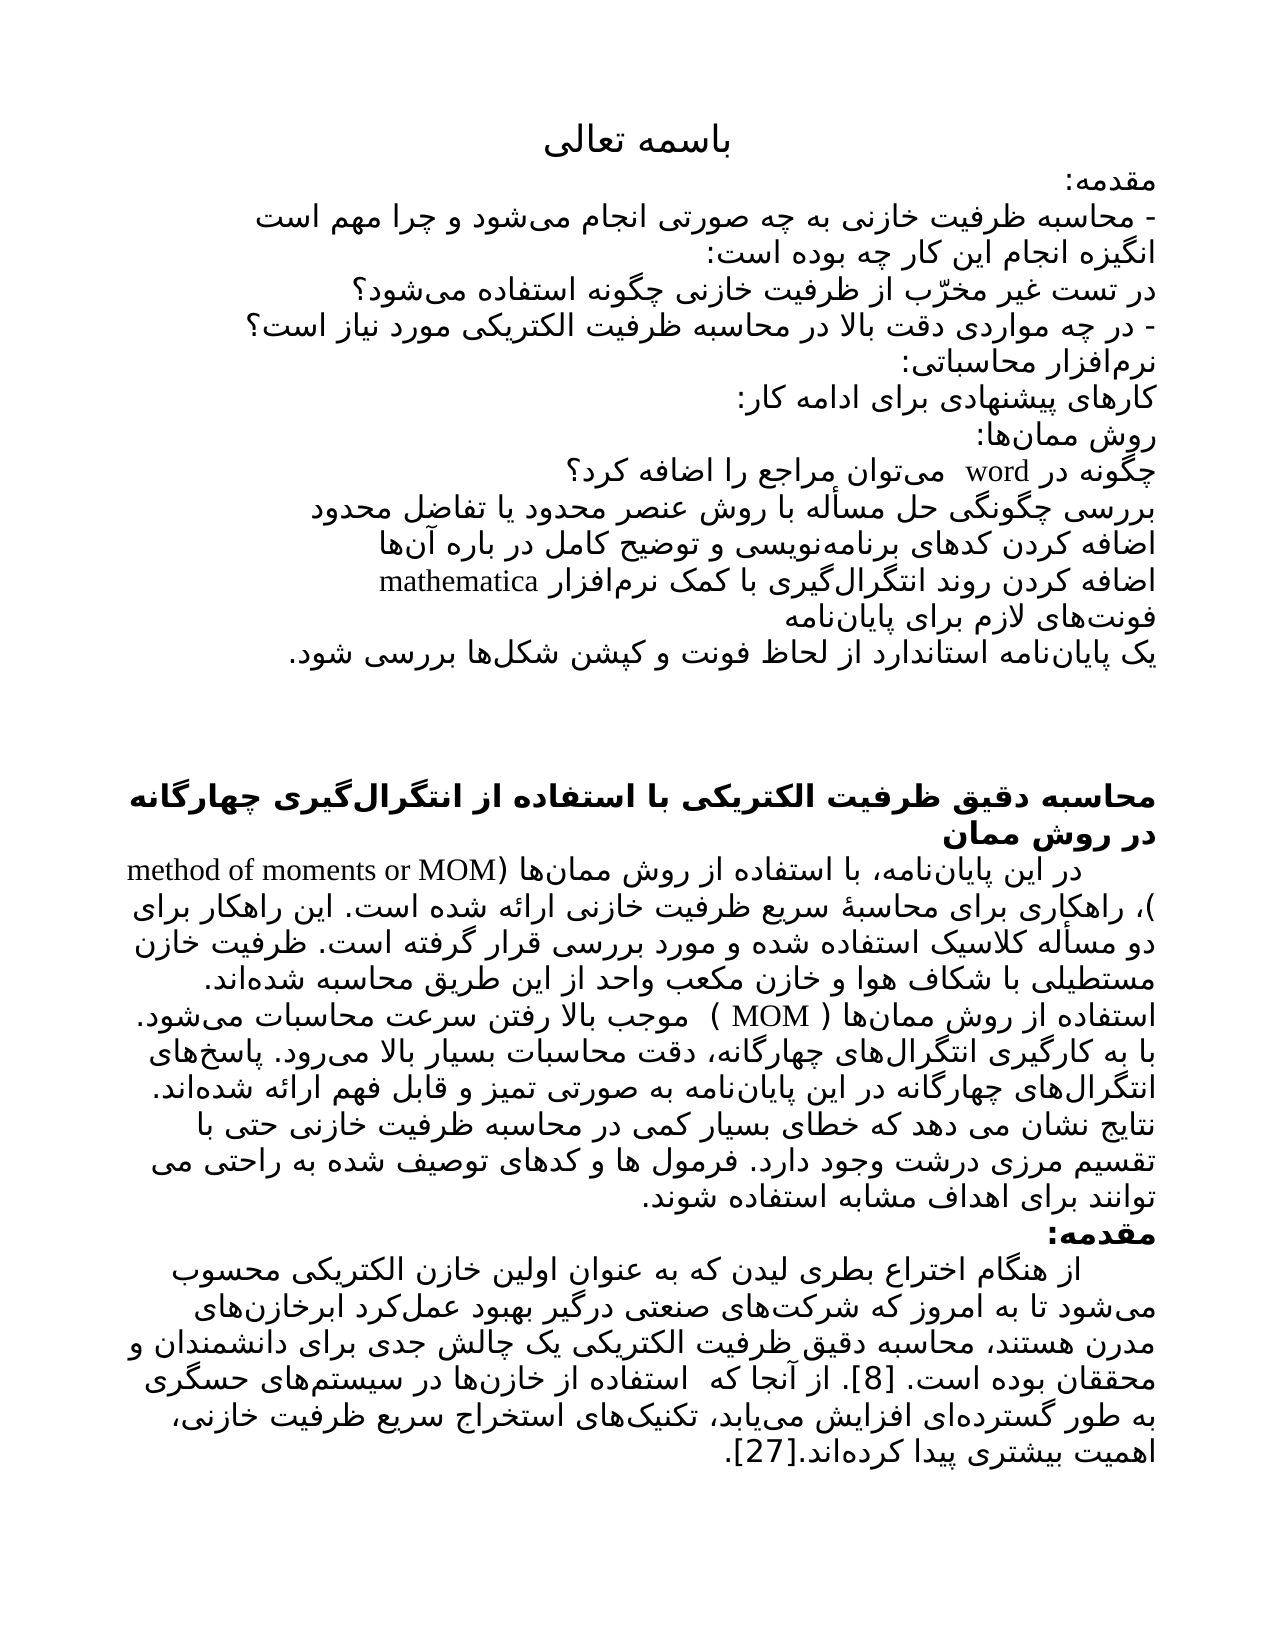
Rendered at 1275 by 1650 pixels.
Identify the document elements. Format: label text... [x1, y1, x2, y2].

text یک پایان‌نامه استاندارد از لحاظ فونت و کپشن شکل‌ها بررسی شود. [118, 634, 1157, 671]
text از هنگام اختراع بطری لیدن که به عنوان اولین خازن الکتریکی محسوب می‌شود تا به امروز که شرکت‌های صنعتی درگیر بهبود عمل‌کرد ابرخازن‌های مدرن هستند، محاسبه دقیق ظرفیت الکتریکی یک چالش جدی برای دانشمندان و محققان بوده است. [8]. از آنجا که استفاده از خازن‌ها در سیستم‌های حسگری به طور گسترده‌ای افزایش می‌یابد، تکنیک‌های استخراج سریع ظرفیت خازنی، اهمیت بیشتری پیدا کرده‌اند.[27]. [118, 1252, 1157, 1470]
text - در چه مواردی دقت بالا در محاسبه ظرفیت الکتریکی مورد نیاز است؟ [118, 307, 1157, 343]
text بررسی چگونگی حل مسأله با روش عنصر محدود یا تفاضل محدود [118, 489, 1157, 525]
text در این پایان‌نامه، با استفاده از روش ممان‌ها (method of moments or MOM )، راهکاری برای محاسبهٔ سریع ظرفیت خازنی ارائه شده است. این راهکار برای دو مسأله کلاسیک استفاده شده و مورد بررسی قرار گرفته است. ظرفیت خازن مستطیلی با شکاف هوا و خازن مکعب واحد از این طریق محاسبه شده‌اند. استفاده از روش ممان‌ها ( MOM ) موجب بالا رفتن سرعت محاسبات می‌شود. با به کارگیری انتگرال‌های چهارگانه، دقت محاسبات بسیار بالا می‌رود. پاسخ‌های انتگرال‌های چهارگانه در این پایان‌نامه به صورتی تمیز و قابل فهم ارائه شده‌اند. نتایج نشان می دهد که خطای بسیار کمی در محاسبه ظرفیت خازنی حتی با تقسیم مرزی درشت وجود دارد. فرمول ها و کدهای توصیف شده به راحتی می توانند برای اهداف مشابه استفاده شوند. [118, 851, 1157, 1215]
text مقدمه: [118, 162, 1157, 198]
text روش ممان‌ها: [118, 416, 1157, 453]
text چگونه در word می‌توان مراجع را اضافه کرد؟ [118, 453, 1157, 489]
text نرم‌افزار محاسباتی: [118, 343, 1157, 380]
text کارهای پیشنهادی برای ادامه کار: [118, 380, 1157, 416]
text اضافه کردن کدهای برنامه‌نویسی و توضیح کامل در باره آن‌ها [118, 525, 1157, 562]
text انگیزه انجام این کار چه بوده است: [118, 234, 1157, 271]
text در تست غیر مخرّب از ظرفیت خازنی چگونه استفاده می‌شود؟ [118, 271, 1157, 307]
text مقدمه: [118, 1215, 1157, 1252]
text فونت‌های لازم برای پایان‌نامه [118, 598, 1157, 634]
text اضافه کردن روند انتگرال‌گیری با کمک نرم‌افزار mathematica [118, 562, 1157, 598]
text باسمه تعالی [118, 118, 1157, 162]
text - محاسبه ظرفیت خازنی به چه صورتی انجام می‌شود و چرا مهم است [118, 198, 1157, 234]
text محاسبه دقیق ظرفیت الکتریکی با استفاده از انتگرال‌گیری چهارگانه در روش ممان [118, 779, 1157, 851]
